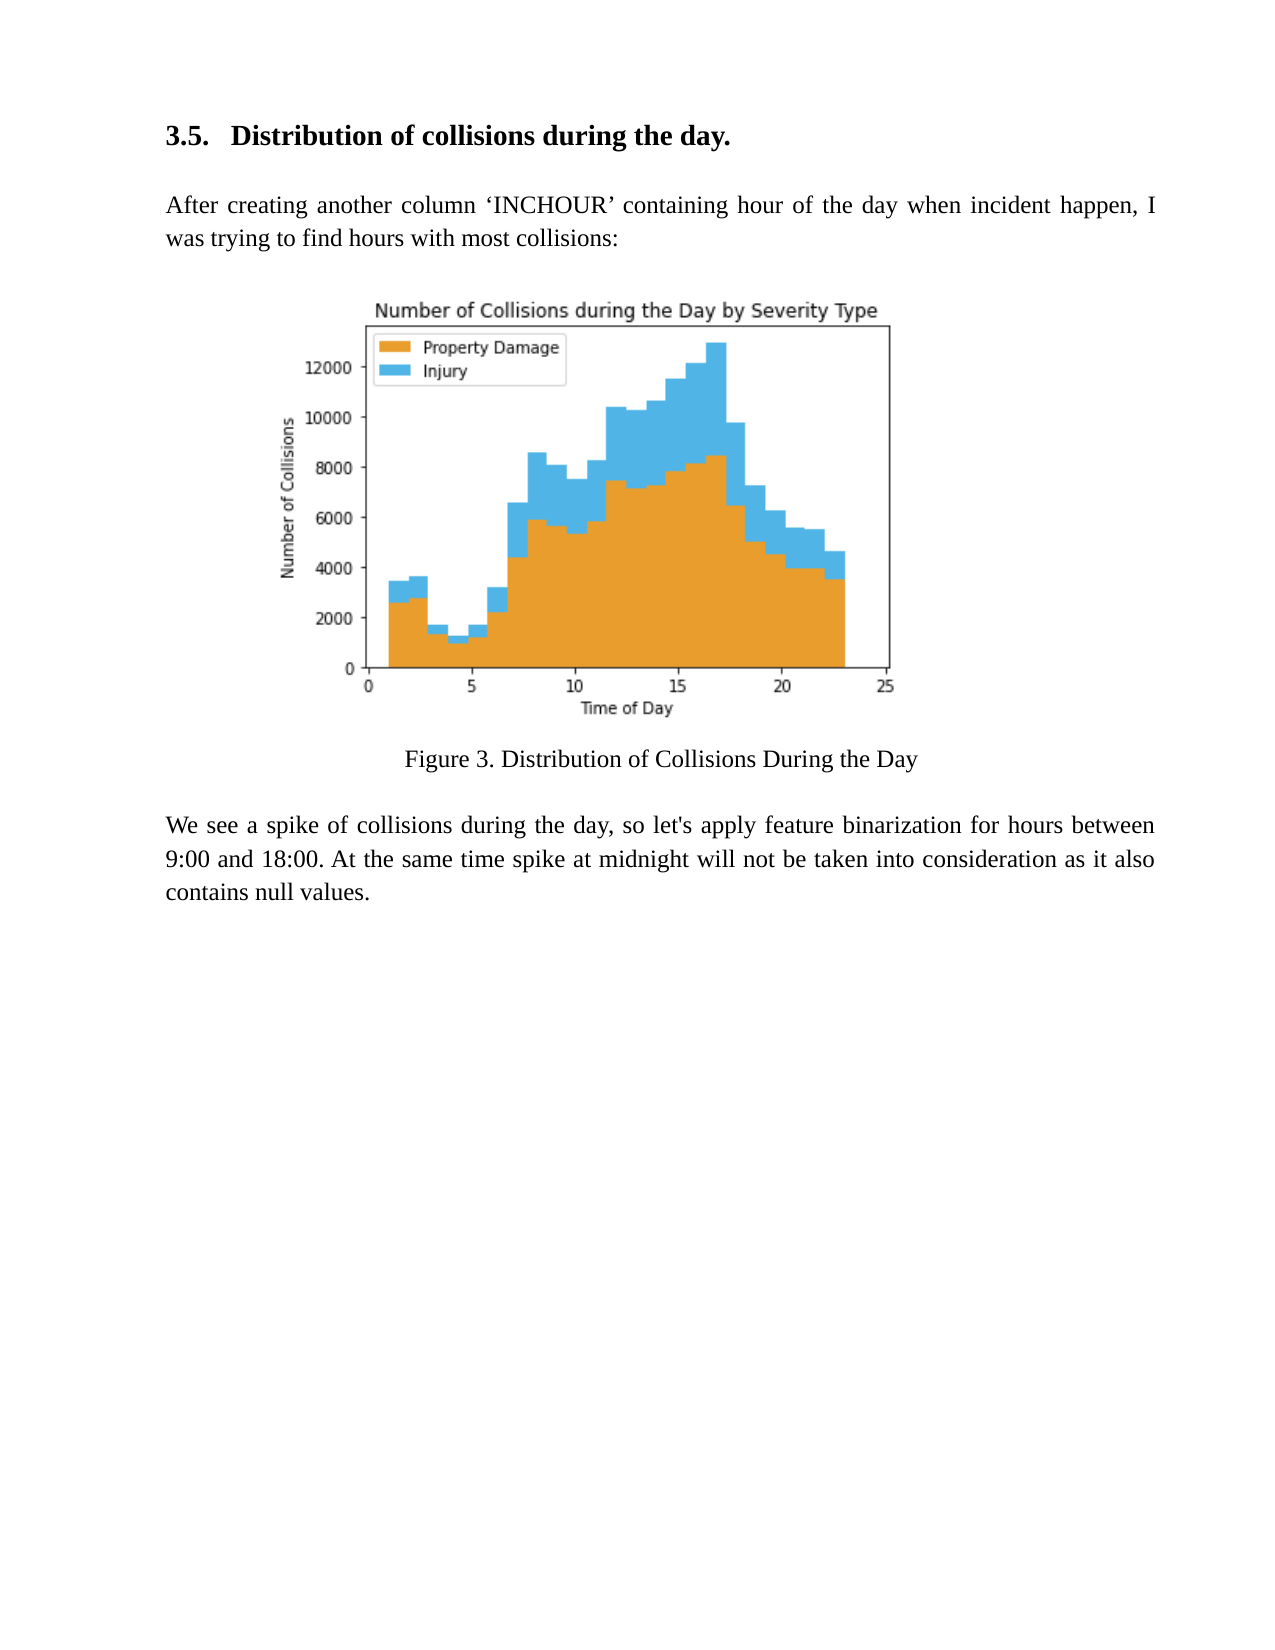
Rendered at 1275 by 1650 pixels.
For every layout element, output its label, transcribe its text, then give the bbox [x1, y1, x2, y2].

text We see a spike of collisions during the day, so let's apply feature binarization for hours between 9:00 and 18:00. At the same time spike at midnight will not be taken into consideration as it also contains null values. [165, 811, 1157, 905]
list Distribution of collisions during the day. [165, 118, 1157, 152]
picture [253, 288, 1022, 741]
text After creating another column ‘INCHOUR’ containing hour of the day when incident happen, I was trying to find hours with most collisions: [165, 190, 1157, 251]
text Figure 3. Distribution of Collisions During the Day [165, 289, 1157, 773]
